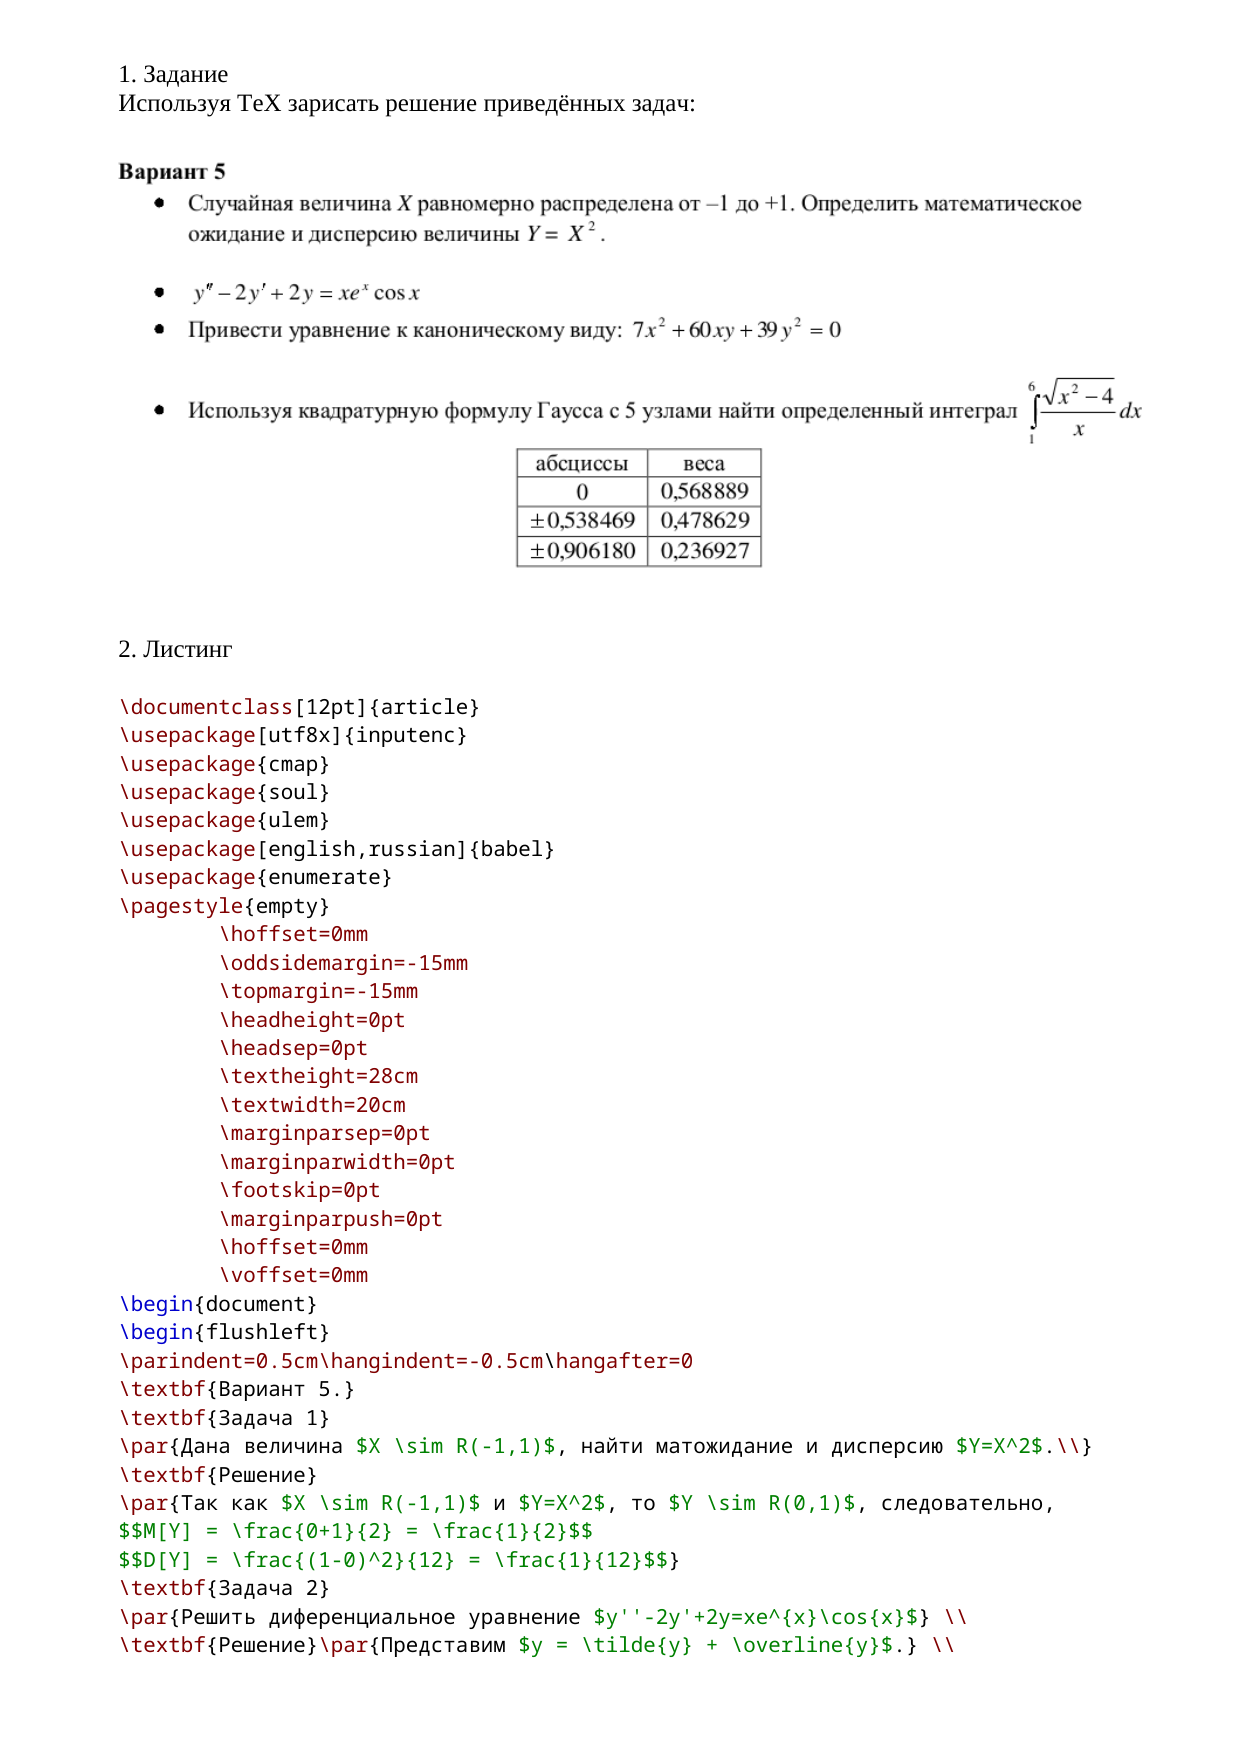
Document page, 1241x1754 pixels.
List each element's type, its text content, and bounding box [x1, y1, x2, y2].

text \textbf{Задача 1} [118, 1403, 1162, 1431]
text \usepackage{ulem} [118, 806, 1162, 834]
text \usepackage[utf8x]{inputenc} [118, 720, 1162, 749]
text \usepackage{cmap} [118, 749, 1162, 777]
text \textheight=28cm [118, 1062, 1162, 1090]
text \usepackage{soul} [118, 777, 1162, 806]
text \marginparpush=0pt [118, 1204, 1162, 1232]
text \hoffset=0mm [118, 919, 1162, 948]
picture [118, 145, 1163, 577]
text \textbf{Решение} [118, 1460, 1162, 1488]
text \headsep=0pt [118, 1033, 1162, 1062]
text $$D[Y] = \frac{(1-0)^2}{12} = \frac{1}{12}$$} [118, 1545, 1162, 1573]
text \begin{document} [118, 1289, 1162, 1317]
text \textbf{Вариант 5.} [118, 1374, 1162, 1403]
text \documentclass[12pt]{article} [118, 692, 1162, 720]
text \par{Решить диференциальное уравнение $y''-2y'+2y=xe^{x}\cos{x}$} \\ [118, 1602, 1162, 1630]
text \textwidth=20cm [118, 1090, 1162, 1118]
text \oddsidemargin=-15mm [118, 948, 1162, 976]
text \voffset=0mm [118, 1261, 1162, 1289]
text 2. Листинг [118, 634, 1162, 663]
text \topmargin=-15mm [118, 976, 1162, 1005]
text \usepackage[english,russian]{babel} [118, 834, 1162, 862]
text Используя TeX зарисать решение приведённых задач: [118, 88, 1162, 117]
text \headheight=0pt [118, 1005, 1162, 1033]
text \hoffset=0mm [118, 1232, 1162, 1261]
text 1. Задание [118, 59, 1162, 88]
text \par{Дана величина $X \sim R(-1,1)$, найти матожидание и дисперсию $Y=X^2$.\\} [118, 1431, 1162, 1460]
text \begin{flushleft} [118, 1317, 1162, 1346]
text \textbf{Задача 2} [118, 1573, 1162, 1602]
text \pagestyle{empty} [118, 891, 1162, 919]
text \marginparsep=0pt [118, 1118, 1162, 1147]
text $$M[Y] = \frac{0+1}{2} = \frac{1}{2}$$ [118, 1517, 1162, 1545]
text \parindent=0.5cm\hangindent=-0.5cm\hangafter=0 [118, 1346, 1162, 1374]
text \par{Так как $X \sim R(-1,1)$ и $Y=X^2$, то $Y \sim R(0,1)$, следовательно, [118, 1488, 1162, 1517]
text \usepackage{enumerate} [118, 862, 1162, 891]
text \footskip=0pt [118, 1175, 1162, 1204]
text \marginparwidth=0pt [118, 1147, 1162, 1175]
text \textbf{Решение}\par{Представим $y = \tilde{y} + \overline{y}$.} \\ [118, 1630, 1162, 1659]
